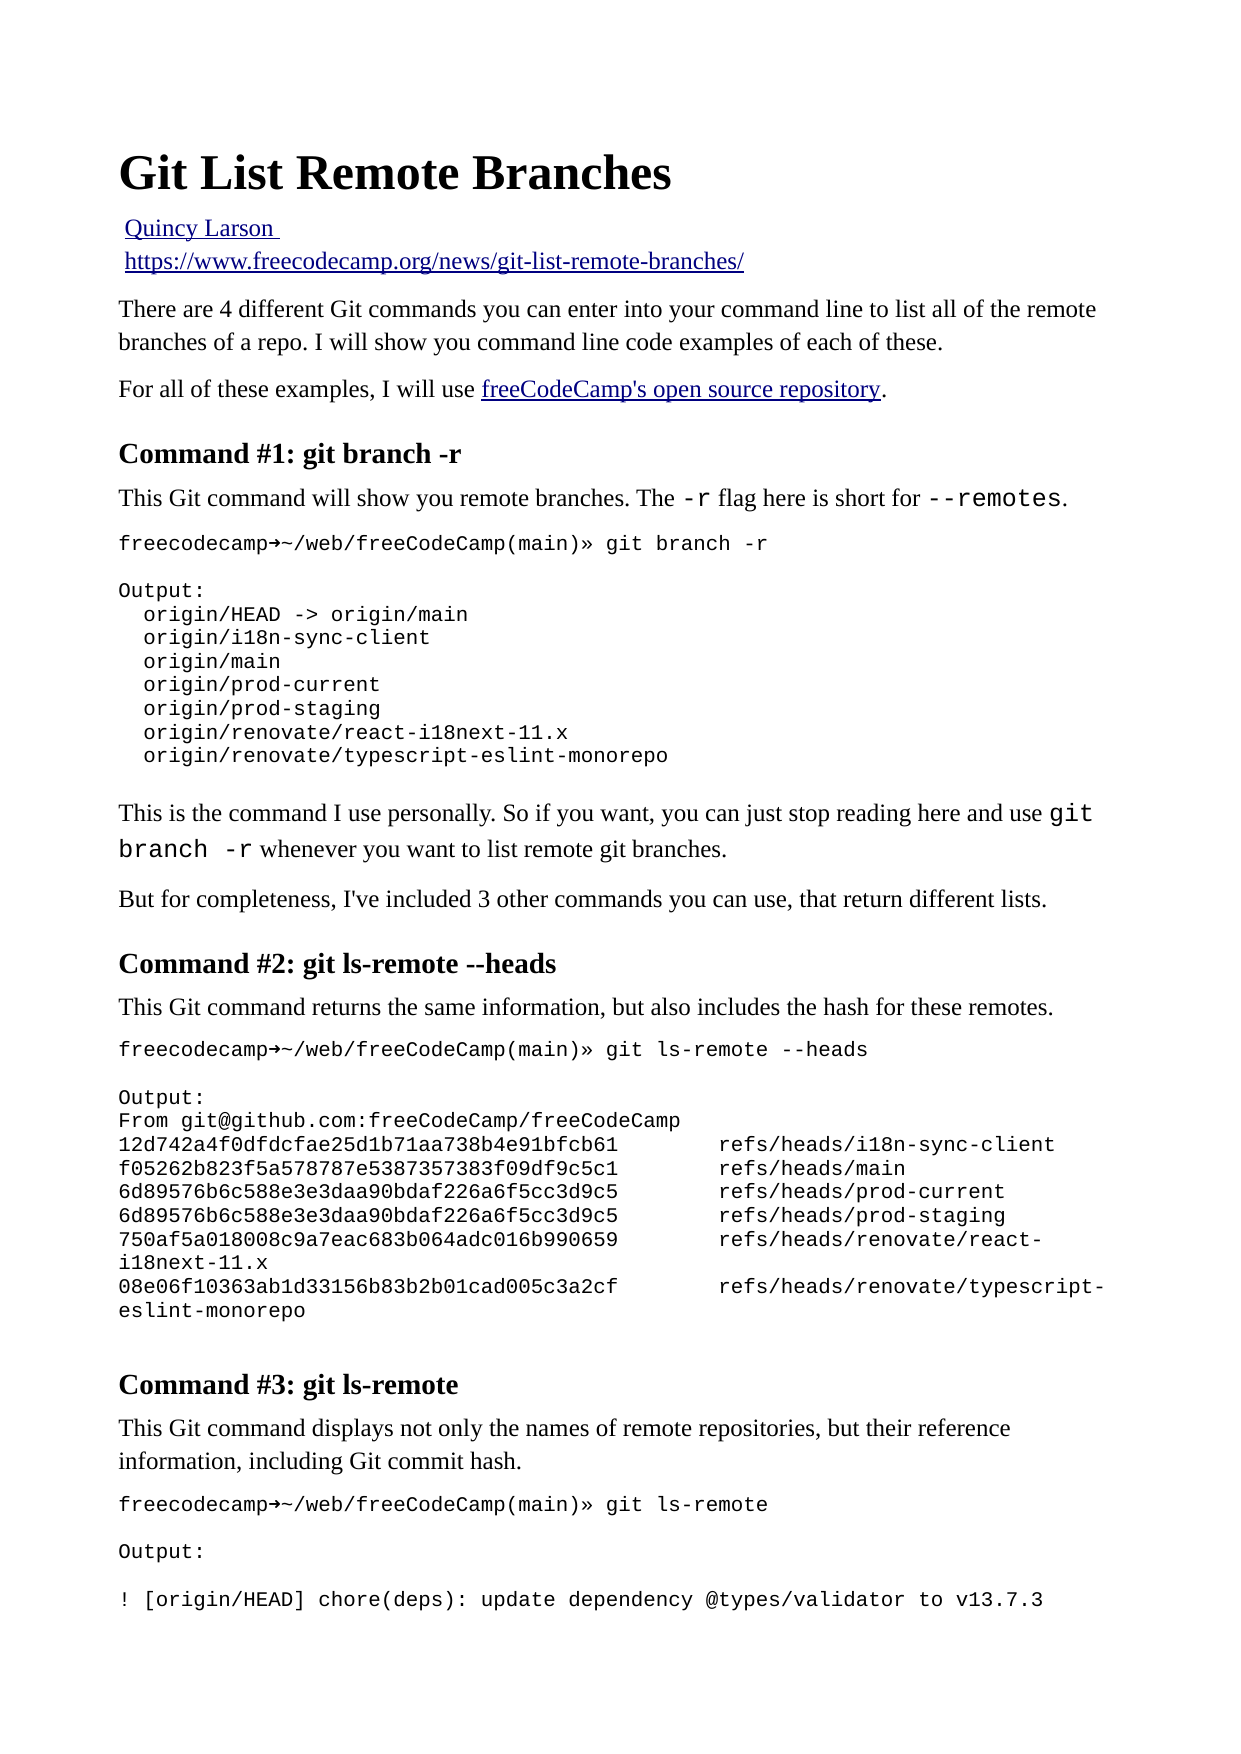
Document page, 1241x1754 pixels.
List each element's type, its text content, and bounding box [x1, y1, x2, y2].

subtitle Command #1: git branch -r [118, 437, 1122, 470]
text But for completeness, I've included 3 other commands you can use, that return different lists. [118, 884, 1122, 912]
text For all of these examples, I will use freeCodeCamp's open source repository. [118, 374, 1122, 403]
text origin/HEAD -> origin/main [118, 603, 1122, 627]
text freecodecamp➜~/web/freeCodeCamp(main)» git ls-remote [118, 1494, 1122, 1518]
subtitle Command #2: git ls-remote --heads [118, 946, 1122, 979]
text freecodecamp➜~/web/freeCodeCamp(main)» git ls-remote --heads [118, 1039, 1122, 1063]
text This Git command displays not only the names of remote repositories, but their reference information, including Git commit hash. [118, 1413, 1122, 1475]
text Quincy Larson [118, 213, 1122, 242]
text This Git command will show you remote branches. The -r flag here is short for --remotes. [118, 483, 1122, 513]
text From git@github.com:freeCodeCamp/freeCodeCamp [118, 1110, 1122, 1134]
text origin/i18n-sync-client [118, 627, 1122, 651]
text 08e06f10363ab1d33156b83b2b01cad005c3a2cf refs/heads/renovate/typescript-eslint-monorepo [118, 1276, 1122, 1323]
subtitle Git List Remote Branches [118, 143, 1122, 201]
text origin/prod-current [118, 674, 1122, 698]
text There are 4 different Git commands you can enter into your command line to list all of the remote branches of a repo. I will show you command line code examples of each of these. [118, 294, 1122, 356]
text Output: [118, 580, 1122, 603]
text 6d89576b6c588e3e3daa90bdaf226a6f5cc3d9c5 refs/heads/prod-staging [118, 1205, 1122, 1229]
text 12d742a4f0dfdcfae25d1b71aa738b4e91bfcb61 refs/heads/i18n-sync-client [118, 1134, 1122, 1158]
text ! [origin/HEAD] chore(deps): update dependency @types/validator to v13.7.3 [118, 1588, 1122, 1612]
text 6d89576b6c588e3e3daa90bdaf226a6f5cc3d9c5 refs/heads/prod-current [118, 1181, 1122, 1205]
subtitle Command #3: git ls-remote [118, 1367, 1122, 1401]
text origin/prod-staging [118, 698, 1122, 722]
text freecodecamp➜~/web/freeCodeCamp(main)» git branch -r [118, 533, 1122, 556]
text 750af5a018008c9a7eac683b064adc016b990659 refs/heads/renovate/react-i18next-11.x [118, 1229, 1122, 1276]
text This Git command returns the same information, but also includes the hash for these remotes. [118, 992, 1122, 1021]
text Output: [118, 1087, 1122, 1110]
text f05262b823f5a578787e5387357383f09df9c5c1 refs/heads/main [118, 1158, 1122, 1181]
text Output: [118, 1541, 1122, 1565]
text This is the command I use personally. So if you want, you can just stop reading here and use git branch -r whenever you want to list remote git branches. [118, 798, 1122, 864]
text origin/main [118, 651, 1122, 674]
text origin/renovate/react-i18next-11.x [118, 722, 1122, 745]
text https://www.freecodecamp.org/news/git-list-remote-branches/ [118, 246, 1122, 275]
text origin/renovate/typescript-eslint-monorepo [118, 745, 1122, 769]
